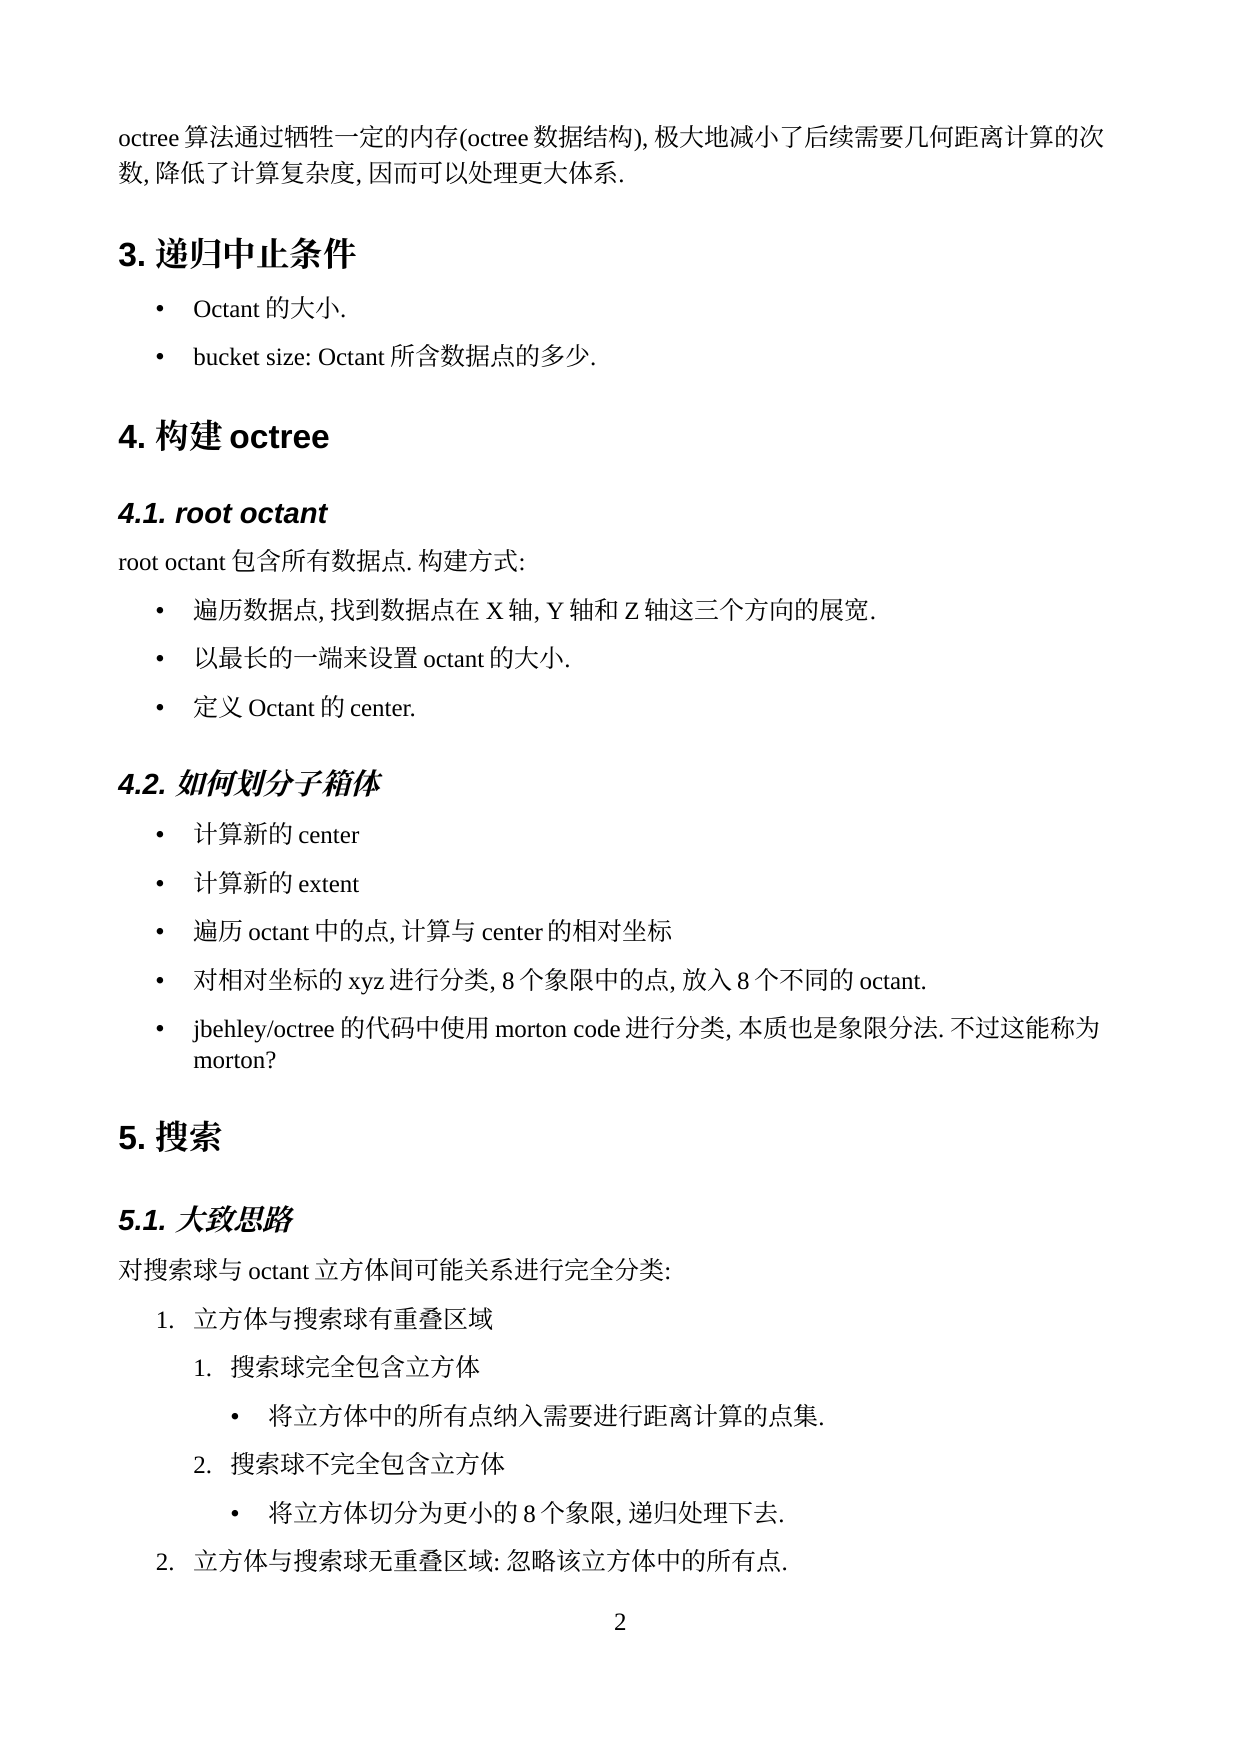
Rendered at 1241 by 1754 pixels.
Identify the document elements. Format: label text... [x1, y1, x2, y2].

subtitle 递归中止条件 [118, 227, 1122, 276]
subtitle 如何划分子箱体 [118, 761, 1122, 802]
list 计算新的extent [156, 863, 1122, 899]
list bucket size: Octant所含数据点的多少. [156, 337, 1122, 373]
list 以最长的一端来设置octant的大小. [156, 639, 1122, 675]
text root octant包含所有数据点. 构建方式: [118, 542, 1122, 578]
text octree算法通过牺牲一定的内存(octree数据结构), 极大地减小了后续需要几何距离计算的次数, 降低了计算复杂度, 因而可以处理更大体系. [118, 118, 1122, 190]
subtitle root octant [118, 496, 1122, 529]
text 对搜索球与octant立方体间可能关系进行完全分类: [118, 1251, 1122, 1287]
list 立方体与搜索球无重叠区域: 忽略该立方体中的所有点. [156, 1542, 1122, 1578]
list 计算新的center [156, 815, 1122, 851]
subtitle 构建octree [118, 410, 1122, 458]
list 定义Octant的center. [156, 687, 1122, 723]
list 遍历数据点, 找到数据点在X轴, Y轴和Z轴这三个方向的展宽. [156, 590, 1122, 626]
list 立方体与搜索球有重叠区域 [156, 1299, 1122, 1335]
list 搜索球完全包含立方体 [193, 1348, 1122, 1384]
list 遍历octant中的点, 计算与center的相对坐标 [156, 912, 1122, 948]
subtitle 大致思路 [118, 1197, 1122, 1238]
list 对相对坐标的xyz进行分类, 8个象限中的点, 放入8个不同的octant. [156, 960, 1122, 996]
subtitle 搜索 [118, 1111, 1122, 1159]
list 搜索球不完全包含立方体 [193, 1445, 1122, 1481]
list 将立方体中的所有点纳入需要进行距离计算的点集. [231, 1396, 1122, 1432]
list 将立方体切分为更小的8个象限, 递归处理下去. [231, 1493, 1122, 1529]
list Octant的大小. [156, 288, 1122, 324]
list jbehley/octree的代码中使用morton code进行分类, 本质也是象限分法. 不过这能称为 morton? [156, 1009, 1122, 1073]
